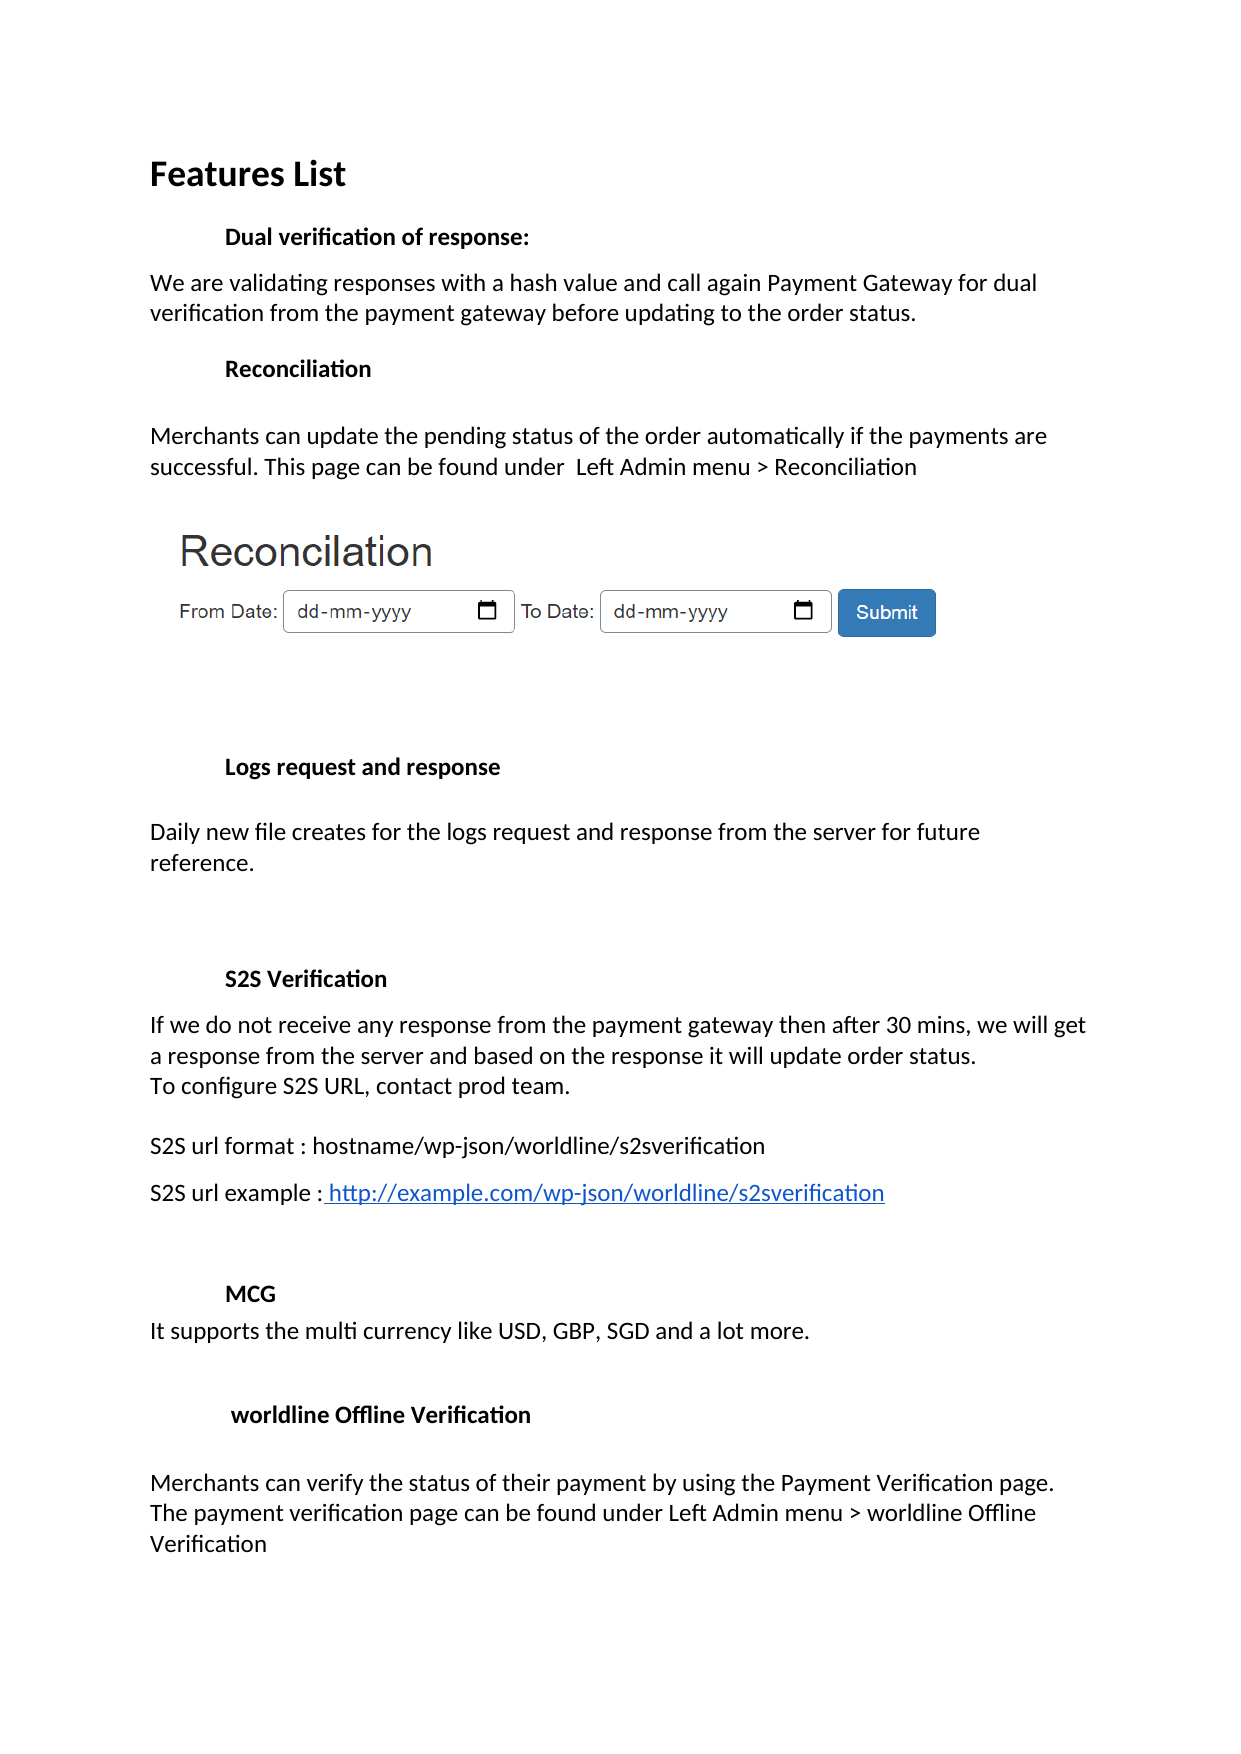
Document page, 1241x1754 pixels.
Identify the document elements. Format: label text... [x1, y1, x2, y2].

text To configure S2S URL, contact prod team. [150, 1071, 1090, 1101]
text We are validating responses with a hash value and call again Payment Gateway for dual verification from the payment gateway before updating to the order status. [150, 267, 1090, 328]
text S2S url format : hostname/wp-json/worldline/s2sverification [150, 1130, 1090, 1160]
subtitle Logs request and response [225, 751, 1090, 781]
text Daily new file creates for the logs request and response from the server for future reference. [150, 816, 1090, 877]
text Merchants can verify the status of their payment by using the Payment Verification page. The payment verification page can be found under Left Admin menu > worldline Offline Verification [150, 1467, 1090, 1558]
text If we do not receive any response from the payment gateway then after 30 mins, we will get a response from the server and based on the response it will update order status. [150, 1009, 1090, 1071]
picture [150, 511, 1091, 696]
subtitle MCG [225, 1279, 1090, 1309]
text Merchants can update the pending status of the order automatically if the payments are successful. This page can be found under Left Admin menu > Reconciliation [150, 420, 1090, 481]
subtitle Dual verification of response: [225, 221, 1090, 251]
text It supports the multi currency like USD, GBP, SGD and a lot more. [150, 1315, 1090, 1346]
subtitle S2S Verification [225, 963, 1090, 994]
text S2S url example : http://example.com/wp-json/worldline/s2sverification [150, 1177, 1090, 1207]
subtitle worldline Offline Verification [225, 1400, 1090, 1430]
subtitle Reconciliation [225, 353, 1090, 383]
subtitle Features List [150, 150, 1090, 196]
